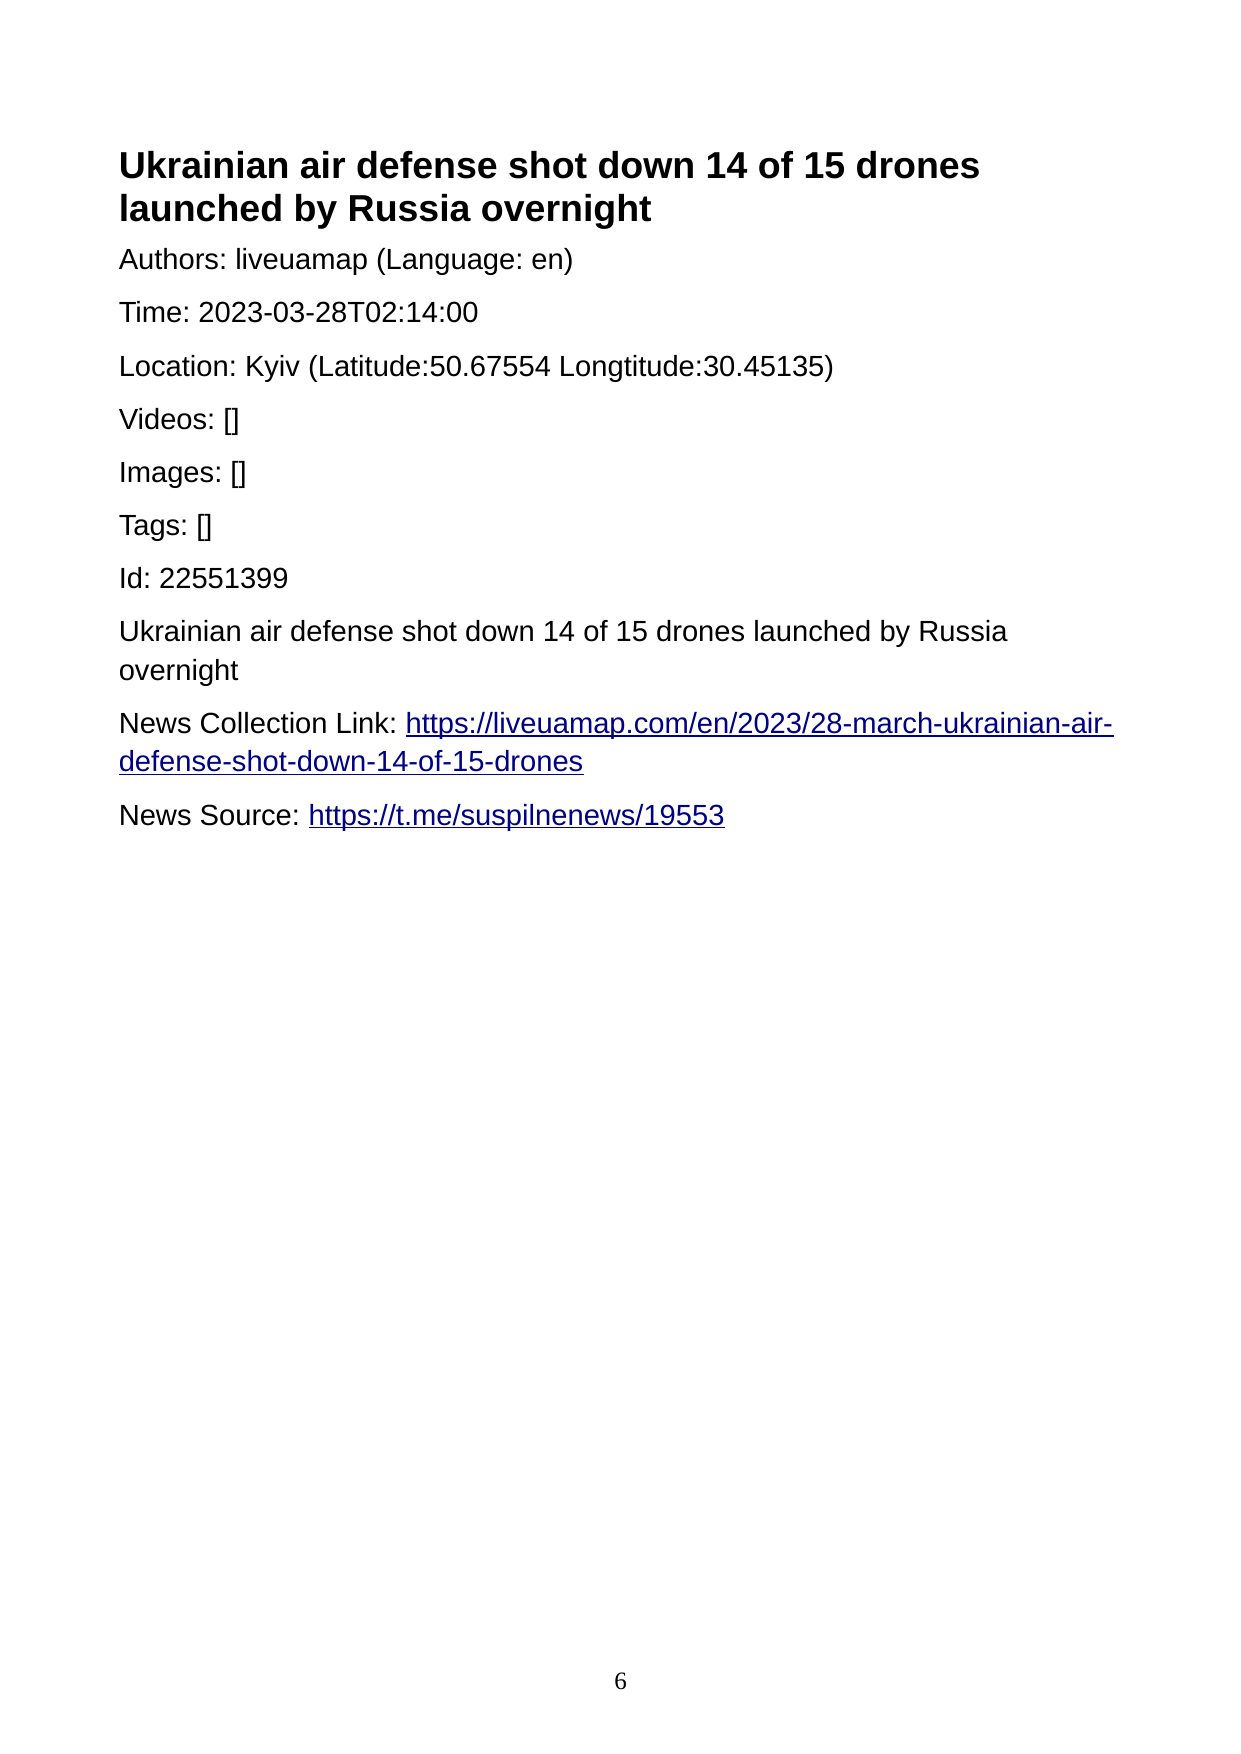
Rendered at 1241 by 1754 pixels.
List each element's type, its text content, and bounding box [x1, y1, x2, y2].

text Authors: liveuamap (Language: en) [118, 242, 1122, 276]
text Ukrainian air defense shot down 14 of 15 drones launched by Russia overnight [118, 614, 1122, 686]
text Tags: [] [118, 508, 1122, 541]
text Images: [] [118, 455, 1122, 488]
text News Source: https://t.me/suspilnenews/19553 [118, 797, 1122, 831]
text Id: 22551399 [118, 561, 1122, 594]
text Videos: [] [118, 402, 1122, 435]
text Time: 2023-03-28T02:14:00 [118, 295, 1122, 329]
text Location: Kyiv (Latitude:50.67554 Longtitude:30.45135) [118, 348, 1122, 382]
text News Collection Link: https://liveuamap.com/en/2023/28-march-ukrainian-air-defense-shot-down-14-of-15-drones [118, 706, 1122, 778]
subtitle Ukrainian air defense shot down 14 of 15 drones launched by Russia overnight [118, 143, 1122, 230]
